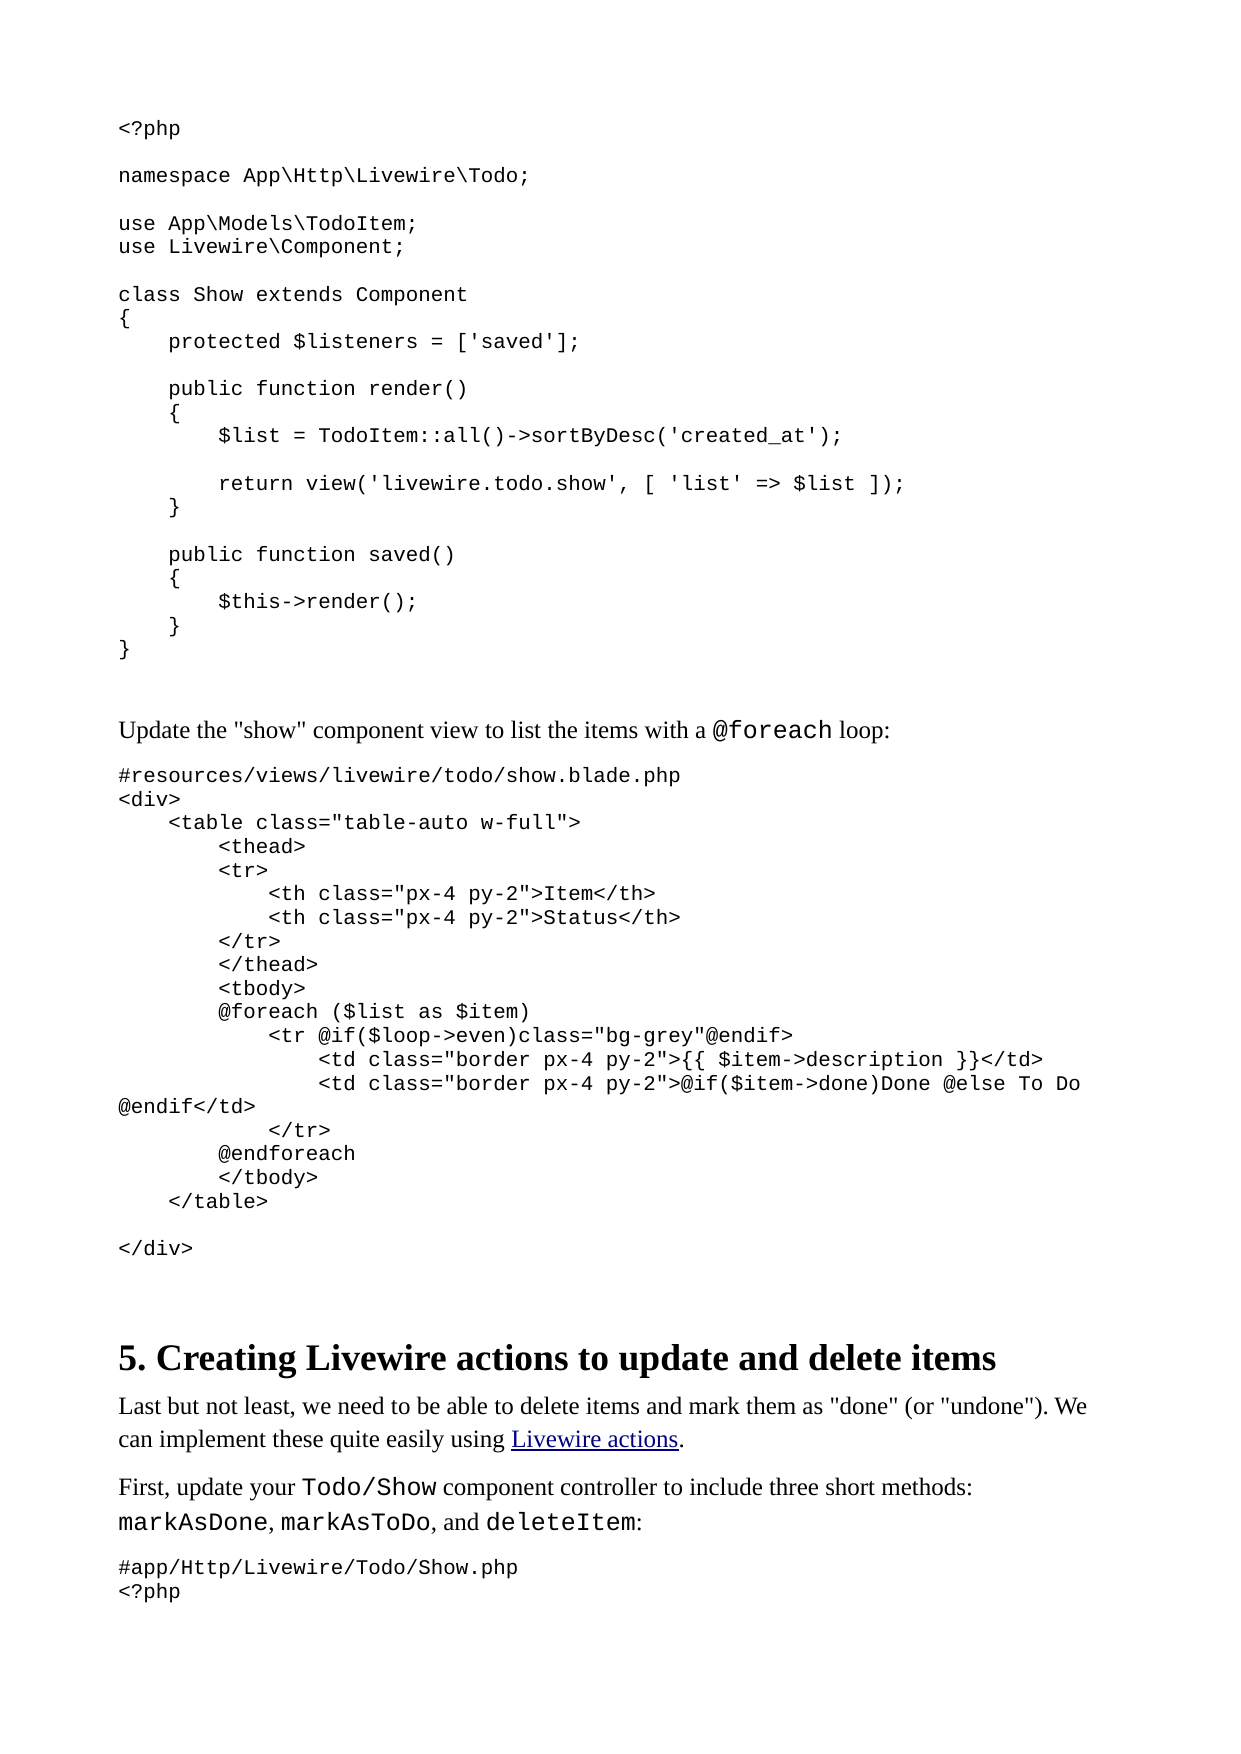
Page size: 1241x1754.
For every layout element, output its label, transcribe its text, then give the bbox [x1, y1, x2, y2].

subtitle 5. Creating Livewire actions to update and delete items [118, 1336, 1122, 1379]
text <?php [118, 118, 1122, 142]
text <tbody> [118, 978, 1122, 1002]
text <tr> [118, 860, 1122, 883]
text { [118, 567, 1122, 591]
text #app/Http/Livewire/Todo/Show.php [118, 1557, 1122, 1581]
text </table> [118, 1191, 1122, 1214]
text protected $listeners = ['saved']; [118, 331, 1122, 354]
text @foreach ($list as $item) [118, 1002, 1122, 1025]
text Last but not least, we need to be able to delete items and mark them as "done" (or "undone"). We can implement these quite easily using Livewire actions. [118, 1391, 1122, 1453]
text @endforeach [118, 1143, 1122, 1167]
text public function saved() [118, 544, 1122, 567]
text <th class="px-4 py-2">Status</th> [118, 907, 1122, 931]
text use Livewire\Component; [118, 236, 1122, 260]
text } [118, 496, 1122, 520]
text } [118, 638, 1122, 662]
text <div> [118, 789, 1122, 812]
text class Show extends Component [118, 284, 1122, 307]
text return view('livewire.todo.show', [ 'list' => $list ]); [118, 473, 1122, 496]
text use App\Models\TodoItem; [118, 213, 1122, 236]
text { [118, 307, 1122, 331]
text Update the "show" component view to list the items with a @foreach loop: [118, 715, 1122, 746]
text </tr> [118, 931, 1122, 954]
text namespace App\Http\Livewire\Todo; [118, 165, 1122, 189]
text { [118, 402, 1122, 426]
text $list = TodoItem::all()->sortByDesc('created_at'); [118, 426, 1122, 449]
text </div> [118, 1238, 1122, 1262]
text } [118, 615, 1122, 638]
text $this->render(); [118, 591, 1122, 615]
text <td class="border px-4 py-2">{{ $item->description }}</td> [118, 1049, 1122, 1072]
text <?php [118, 1581, 1122, 1604]
text public function render() [118, 378, 1122, 402]
text </tbody> [118, 1167, 1122, 1191]
text <th class="px-4 py-2">Item</th> [118, 883, 1122, 907]
text <thead> [118, 836, 1122, 860]
text <table class="table-auto w-full"> [118, 812, 1122, 836]
text <tr @if($loop->even)class="bg-grey"@endif> [118, 1025, 1122, 1049]
text </thead> [118, 954, 1122, 978]
text First, update your Todo/Show component controller to include three short methods: markAsDone, markAsToDo, and deleteItem: [118, 1472, 1122, 1538]
text <td class="border px-4 py-2">@if($item->done)Done @else To Do @endif</td> [118, 1072, 1122, 1120]
text </tr> [118, 1120, 1122, 1143]
text #resources/views/livewire/todo/show.blade.php [118, 765, 1122, 789]
